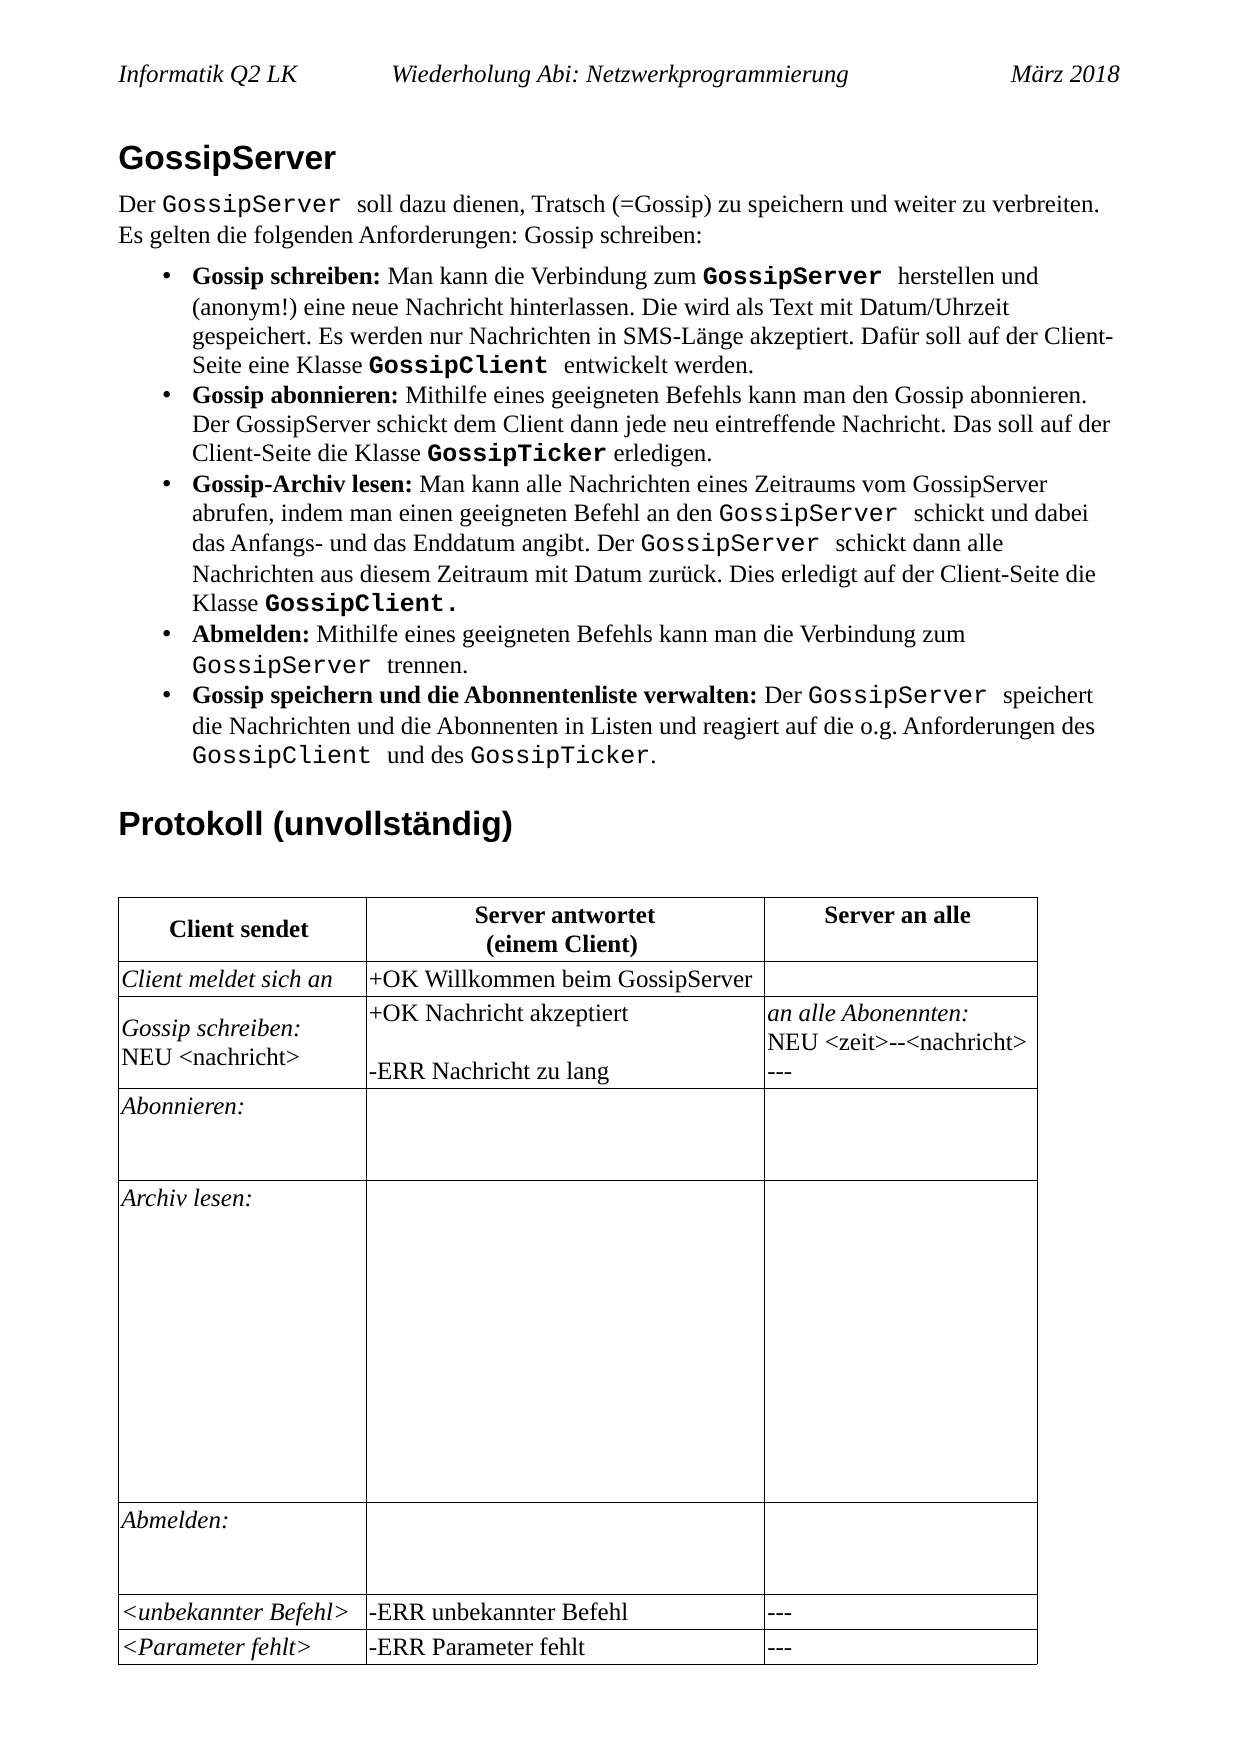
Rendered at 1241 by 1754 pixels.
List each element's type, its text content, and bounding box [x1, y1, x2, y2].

table_cell Abmelden: [119, 1503, 366, 1594]
subtitle GossipServer [118, 138, 1122, 177]
table_cell an alle Abonennten: NEU <zeit>--<nachricht> --- [765, 997, 1037, 1088]
table_header Server an alle [765, 898, 1037, 961]
table_cell <Parameter fehlt> [119, 1630, 366, 1664]
table_cell [765, 1503, 1037, 1594]
table_cell [367, 1503, 764, 1594]
table_cell <unbekannter Befehl> [119, 1595, 366, 1629]
table_cell [765, 1181, 1037, 1502]
table_header Client sendet [119, 898, 366, 961]
list Gossip-Archiv lesen: Man kann alle Nachrichten eines Zeitraums vom GossipServer abrufen, indem man einen geeigneten Befehl an den GossipServer schickt und dabei das Anfangs- und das Enddatum angibt. Der GossipServer schickt dann alle Nachrichten aus diesem Zeitraum mit Datum zurück. Dies erledigt auf der Client-Seite die Klasse GossipClient. [162, 469, 1122, 619]
table_cell [765, 962, 1037, 996]
table_cell +OK Willkommen beim GossipServer [367, 962, 764, 996]
list Gossip abonnieren: Mithilfe eines geeigneten Befehls kann man den Gossip abonnieren. Der GossipServer schickt dem Client dann jede neu eintreffende Nachricht. Das soll auf der Client-Seite die Klasse GossipTicker erledigen. [162, 381, 1122, 469]
table_header Server antwortet (einem Client) [367, 898, 764, 961]
table_cell -ERR unbekannter Befehl [367, 1595, 764, 1629]
table_cell Archiv lesen: [119, 1181, 366, 1502]
table_cell [367, 1089, 764, 1180]
table_cell [765, 1089, 1037, 1180]
table_cell Client meldet sich an [119, 962, 366, 996]
table_cell +OK Nachricht akzeptiert -ERR Nachricht zu lang [367, 997, 764, 1088]
list Gossip schreiben: Man kann die Verbindung zum GossipServer herstellen und (anonym!) eine neue Nachricht hinterlassen. Die wird als Text mit Datum/Uhrzeit gespeichert. Es werden nur Nachrichten in SMS-Länge akzeptiert. Dafür soll auf der Client-Seite eine Klasse GossipClient entwickelt werden. [162, 261, 1122, 381]
text Der GossipServer soll dazu dienen, Tratsch (=Gossip) zu speichern und weiter zu verbreiten. Es gelten die folgenden Anforderungen: Gossip schreiben: [118, 189, 1122, 249]
table_cell Abonnieren: [119, 1089, 366, 1180]
list Abmelden: Mithilfe eines geeigneten Befehls kann man die Verbindung zum GossipServer trennen. [162, 619, 1122, 681]
table_cell --- [765, 1630, 1037, 1664]
table_cell Gossip schreiben: NEU <nachricht> [119, 997, 366, 1088]
table_cell --- [765, 1595, 1037, 1629]
table_cell -ERR Parameter fehlt [367, 1630, 764, 1664]
list Gossip speichern und die Abonnentenliste verwalten: Der GossipServer speichert die Nachrichten und die Abonnenten in Listen und reagiert auf die o.g. Anforderungen des GossipClient und des GossipTicker. [162, 681, 1122, 771]
subtitle Protokoll (unvollständig) [118, 804, 1122, 843]
table_cell [367, 1181, 764, 1502]
